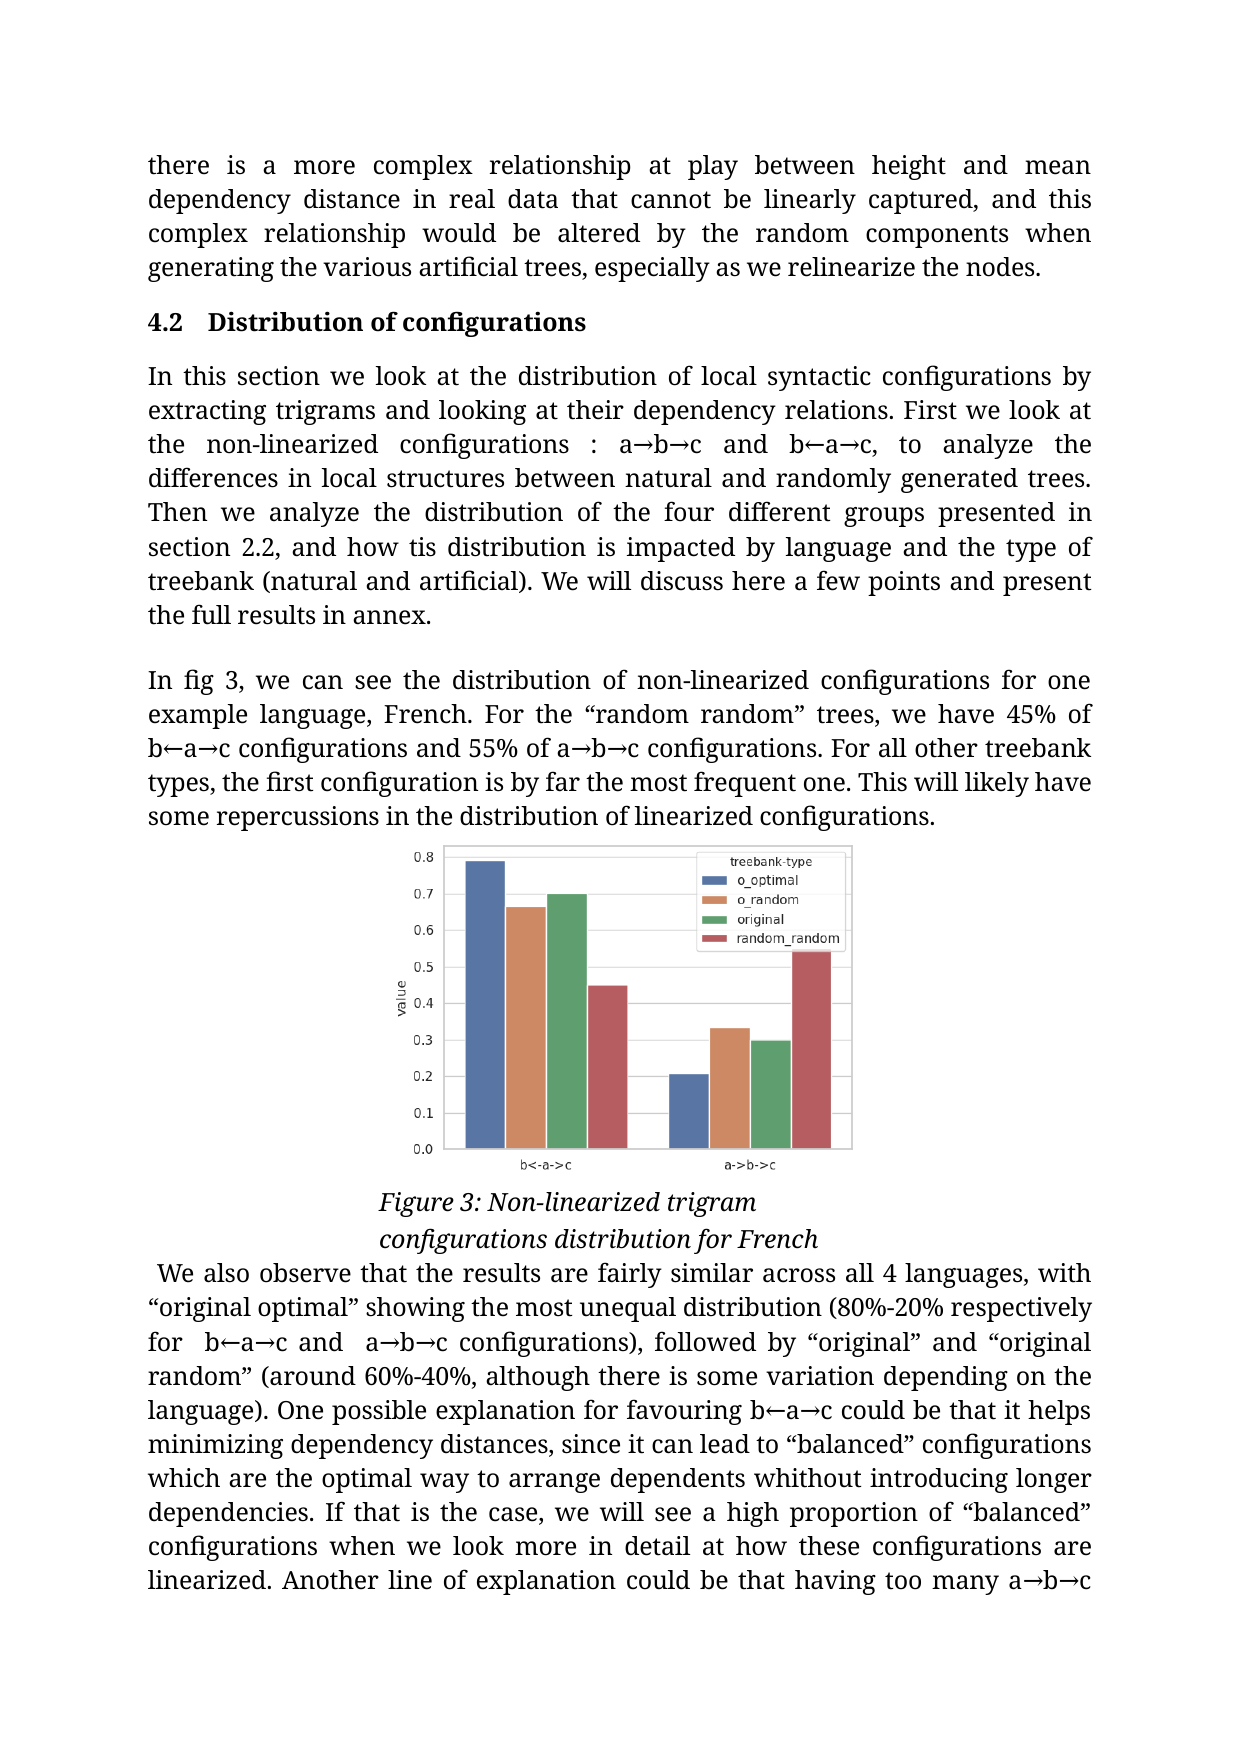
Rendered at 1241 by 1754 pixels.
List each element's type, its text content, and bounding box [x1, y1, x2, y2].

picture [378, 845, 862, 1174]
text We also observe that the results are fairly similar across all 4 languages, with “original optimal” showing the most unequal distribution (80%-20% respectively for b←a→c and a→b→c configurations), followed by “original” and “original random” (around 60%-40%, although there is some variation depending on the language). One possible explanation for favouring b←a→c could be that it helps minimizing dependency distances, since it can lead to “balanced” configurations which are the optimal way to arrange dependents whithout introducing longer dependencies. If that is the case, we will see a high proportion of “balanced” configurations when we look more in detail at how these configurations are linearized. Another line of explanation could be that having too many a→b→c [148, 833, 1092, 1597]
text there is a more complex relationship at play between height and mean dependency distance in real data that cannot be linearly captured, and this complex relationship would be altered by the random components when generating the various artificial trees, especially as we relinearize the nodes. [148, 148, 1092, 284]
text In this section we look at the distribution of local syntactic configurations by extracting trigrams and looking at their dependency relations. First we look at the non-linearized configurations : a→b→c and b←a→c, to analyze the differences in local structures between natural and randomly generated trees. Then we analyze the distribution of the four different groups presented in section 2.2, and how tis distribution is impacted by language and the type of treebank (natural and artificial). We will discuss here a few points and present the full results in annex. [148, 359, 1092, 631]
text In fig 3, we can see the distribution of non-linearized configurations for one example language, French. For the “random random” trees, we have 45% of b←a→c configurations and 55% of a→b→c configurations. For all other treebank types, the first configuration is by far the most frequent one. This will likely have some repercussions in the distribution of linearized configurations. [148, 663, 1092, 833]
list Distribution of configurations [148, 305, 1092, 339]
text Figure 3: Non-linearized trigram configurations distribution for French [379, 1174, 861, 1256]
